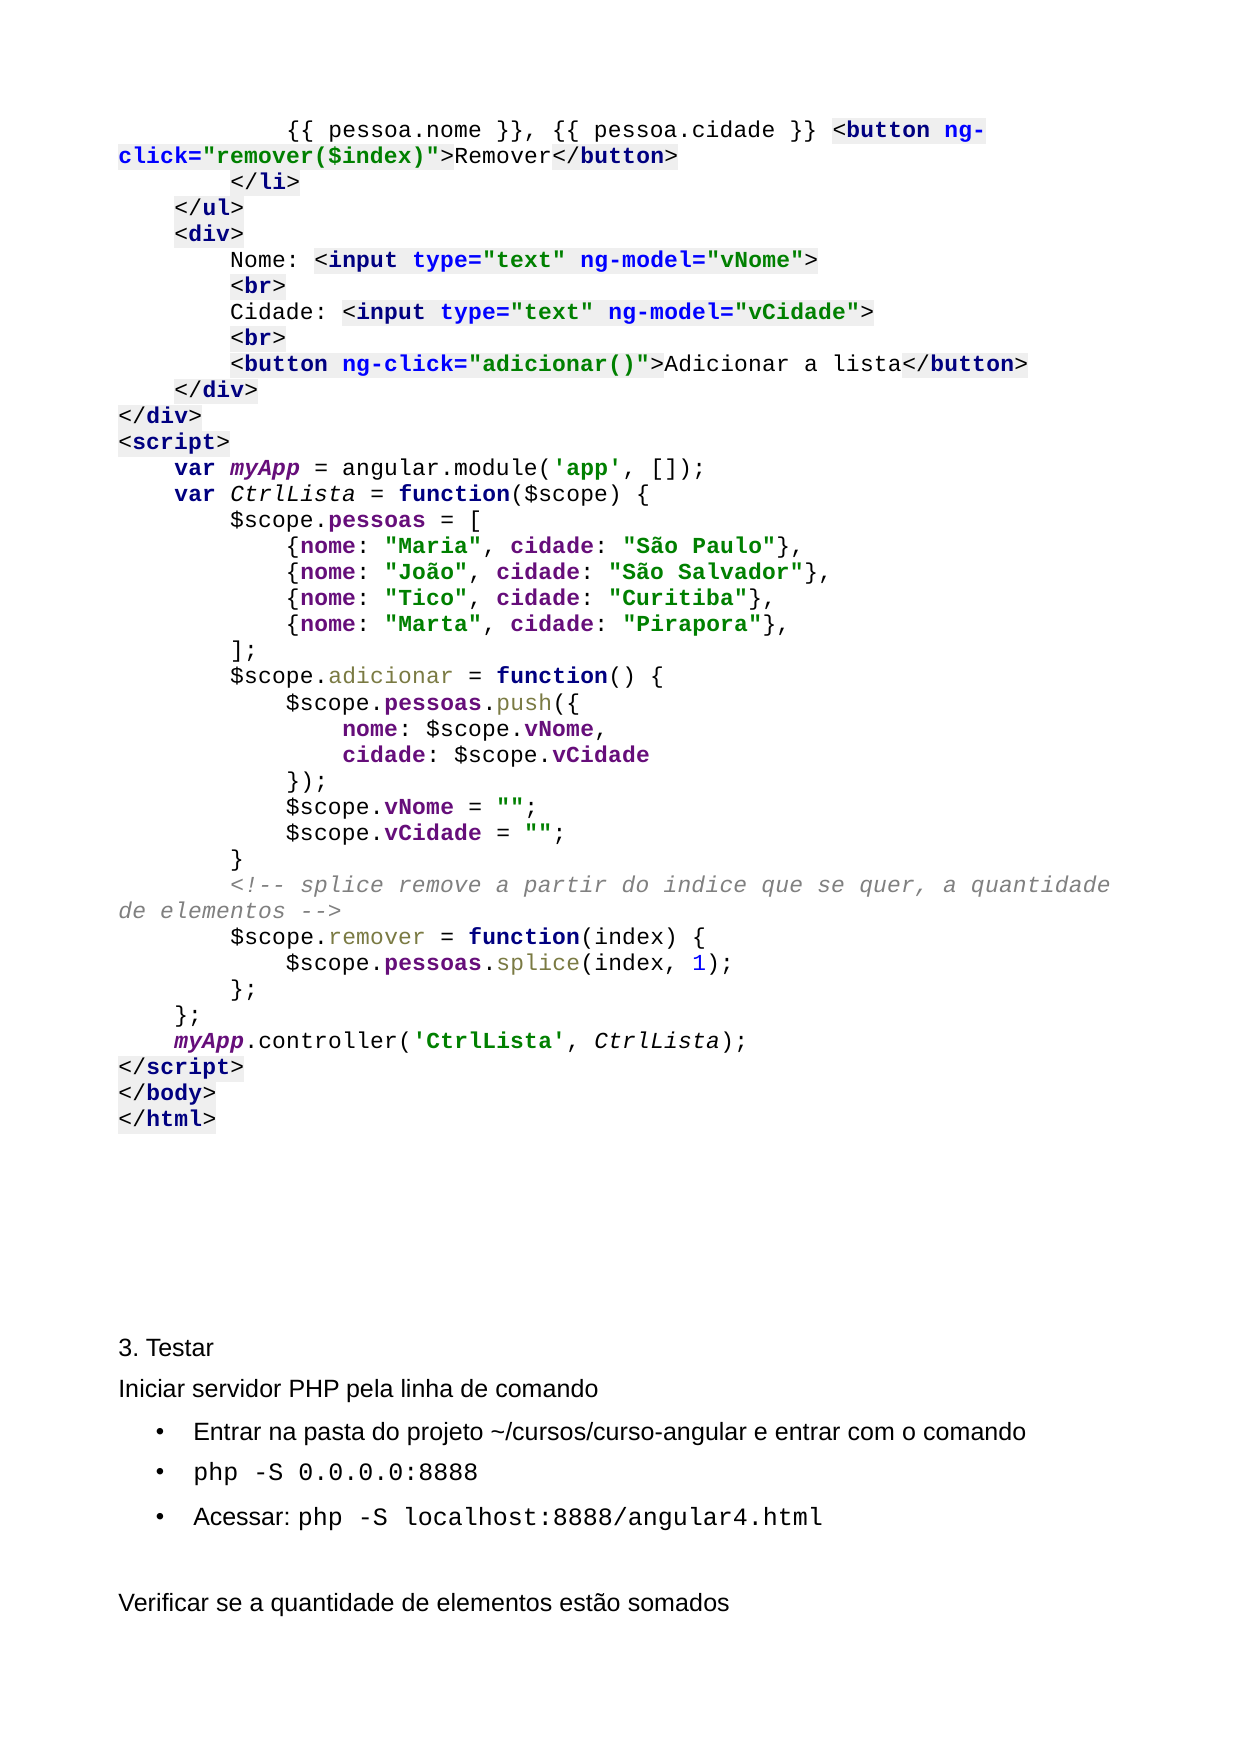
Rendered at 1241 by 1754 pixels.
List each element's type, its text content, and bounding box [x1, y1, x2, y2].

text $scope.pessoas.splice(index, 1); [118, 951, 1122, 977]
text </script> [118, 1056, 1122, 1082]
text <button ng-click="adicionar()">Adicionar a lista</button> [118, 352, 1122, 378]
text 3. Testar [118, 1333, 1122, 1361]
list php -S 0.0.0.0:8888 [156, 1460, 1122, 1488]
text <div> [118, 222, 1122, 248]
text }); [118, 769, 1122, 795]
text $scope.adicionar = function() { [118, 665, 1122, 691]
text {{ pessoa.nome }}, {{ pessoa.cidade }} <button ng-click="remover($index)">Remover</button> [118, 118, 1122, 170]
text </body> [118, 1082, 1122, 1108]
text }; [118, 1003, 1122, 1029]
text <script> [118, 431, 1122, 457]
text Iniciar servidor PHP pela linha de comando [118, 1375, 1122, 1403]
text $scope.vCidade = ""; [118, 821, 1122, 847]
text var CtrlLista = function($scope) { [118, 483, 1122, 509]
text </html> [118, 1108, 1122, 1134]
text <br> [118, 326, 1122, 352]
text }; [118, 977, 1122, 1003]
text } [118, 847, 1122, 873]
text var myApp = angular.module('app', []); [118, 457, 1122, 483]
text {nome: "Maria", cidade: "São Paulo"}, [118, 535, 1122, 561]
text myApp.controller('CtrlLista', CtrlLista); [118, 1029, 1122, 1056]
text <br> [118, 274, 1122, 300]
text $scope.pessoas.push({ [118, 691, 1122, 717]
text Verificar se a quantidade de elementos estão somados [118, 1588, 1122, 1616]
text Cidade: <input type="text" ng-model="vCidade"> [118, 300, 1122, 326]
text <!-- splice remove a partir do indice que se quer, a quantidade de elementos --> [118, 873, 1122, 925]
text $scope.vNome = ""; [118, 795, 1122, 821]
text $scope.pessoas = [ [118, 509, 1122, 535]
text cidade: $scope.vCidade [118, 743, 1122, 769]
text {nome: "Marta", cidade: "Pirapora"}, [118, 613, 1122, 639]
list Acessar: php -S localhost:8888/angular4.html [156, 1502, 1122, 1532]
text ]; [118, 639, 1122, 665]
text </div> [118, 378, 1122, 404]
text </ul> [118, 196, 1122, 222]
text $scope.remover = function(index) { [118, 925, 1122, 951]
list Entrar na pasta do projeto ~/cursos/curso-angular e entrar com o comando [156, 1417, 1122, 1445]
text </li> [118, 170, 1122, 196]
text {nome: "João", cidade: "São Salvador"}, [118, 561, 1122, 587]
text Nome: <input type="text" ng-model="vNome"> [118, 248, 1122, 274]
text {nome: "Tico", cidade: "Curitiba"}, [118, 587, 1122, 613]
text nome: $scope.vNome, [118, 717, 1122, 743]
text </div> [118, 404, 1122, 431]
